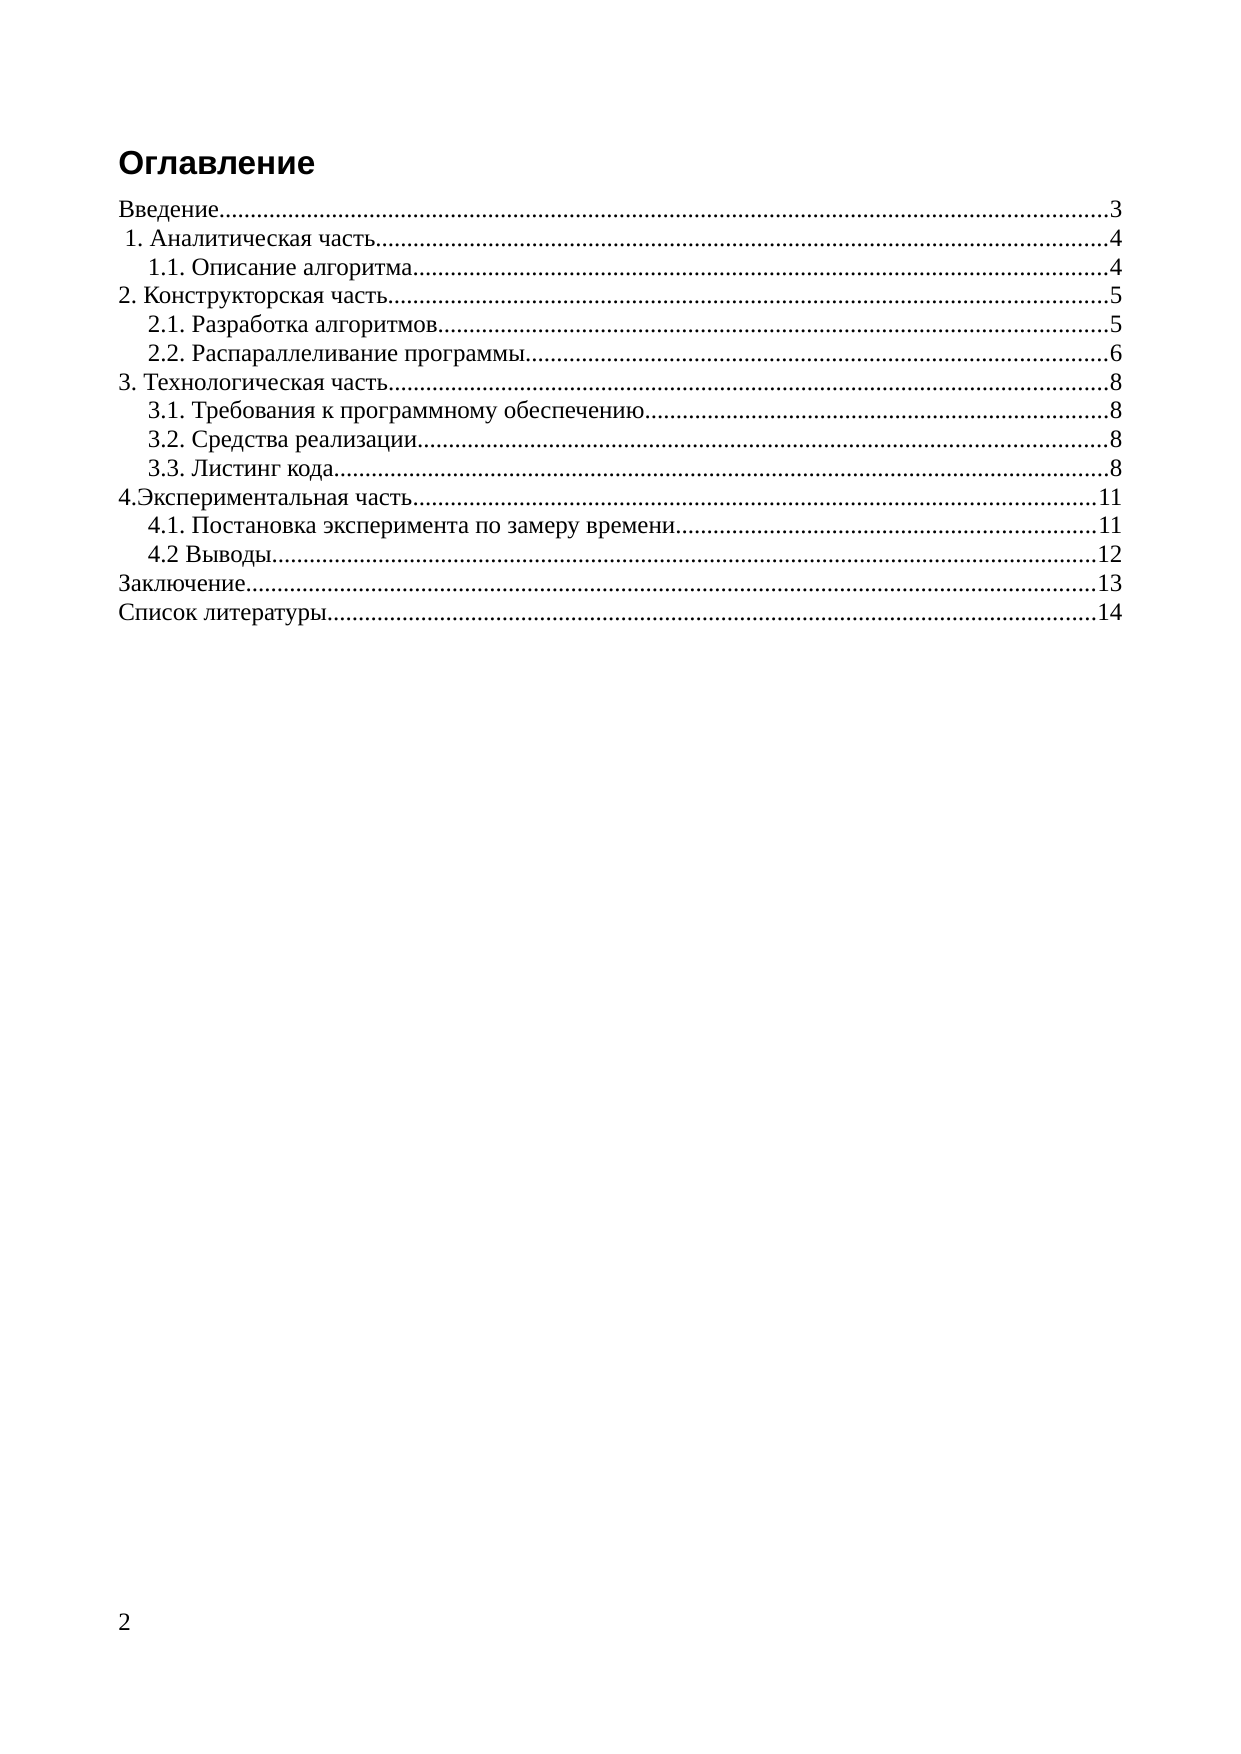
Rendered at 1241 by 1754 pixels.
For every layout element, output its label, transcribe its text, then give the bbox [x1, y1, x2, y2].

text 3.2. Средства реализации 8 [148, 424, 1122, 453]
text 4.Экспериментальная часть 11 [118, 482, 1122, 510]
text 4.2 Выводы 12 [148, 539, 1122, 568]
text 2.2. Распараллеливание программы 6 [148, 338, 1122, 367]
text 1.1. Описание алгоритмa 4 [148, 252, 1122, 280]
text 4.1. Постановка эксперимента по замеру времени 11 [148, 510, 1122, 539]
text 1. Аналитическая часть 4 [118, 223, 1122, 252]
subtitle Оглавление [118, 143, 1122, 182]
text 3.1. Требования к программному обеспечению 8 [148, 395, 1122, 424]
text 2. Конструкторская часть 5 [118, 280, 1122, 309]
text Список литературы 14 [118, 597, 1122, 625]
text Заключение 13 [118, 568, 1122, 597]
text Введение 3 [118, 194, 1122, 223]
text 2.1. Разработка алгоритмов 5 [148, 309, 1122, 338]
text 3.3. Листинг кода 8 [148, 453, 1122, 482]
text 3. Технологическая часть 8 [118, 367, 1122, 395]
